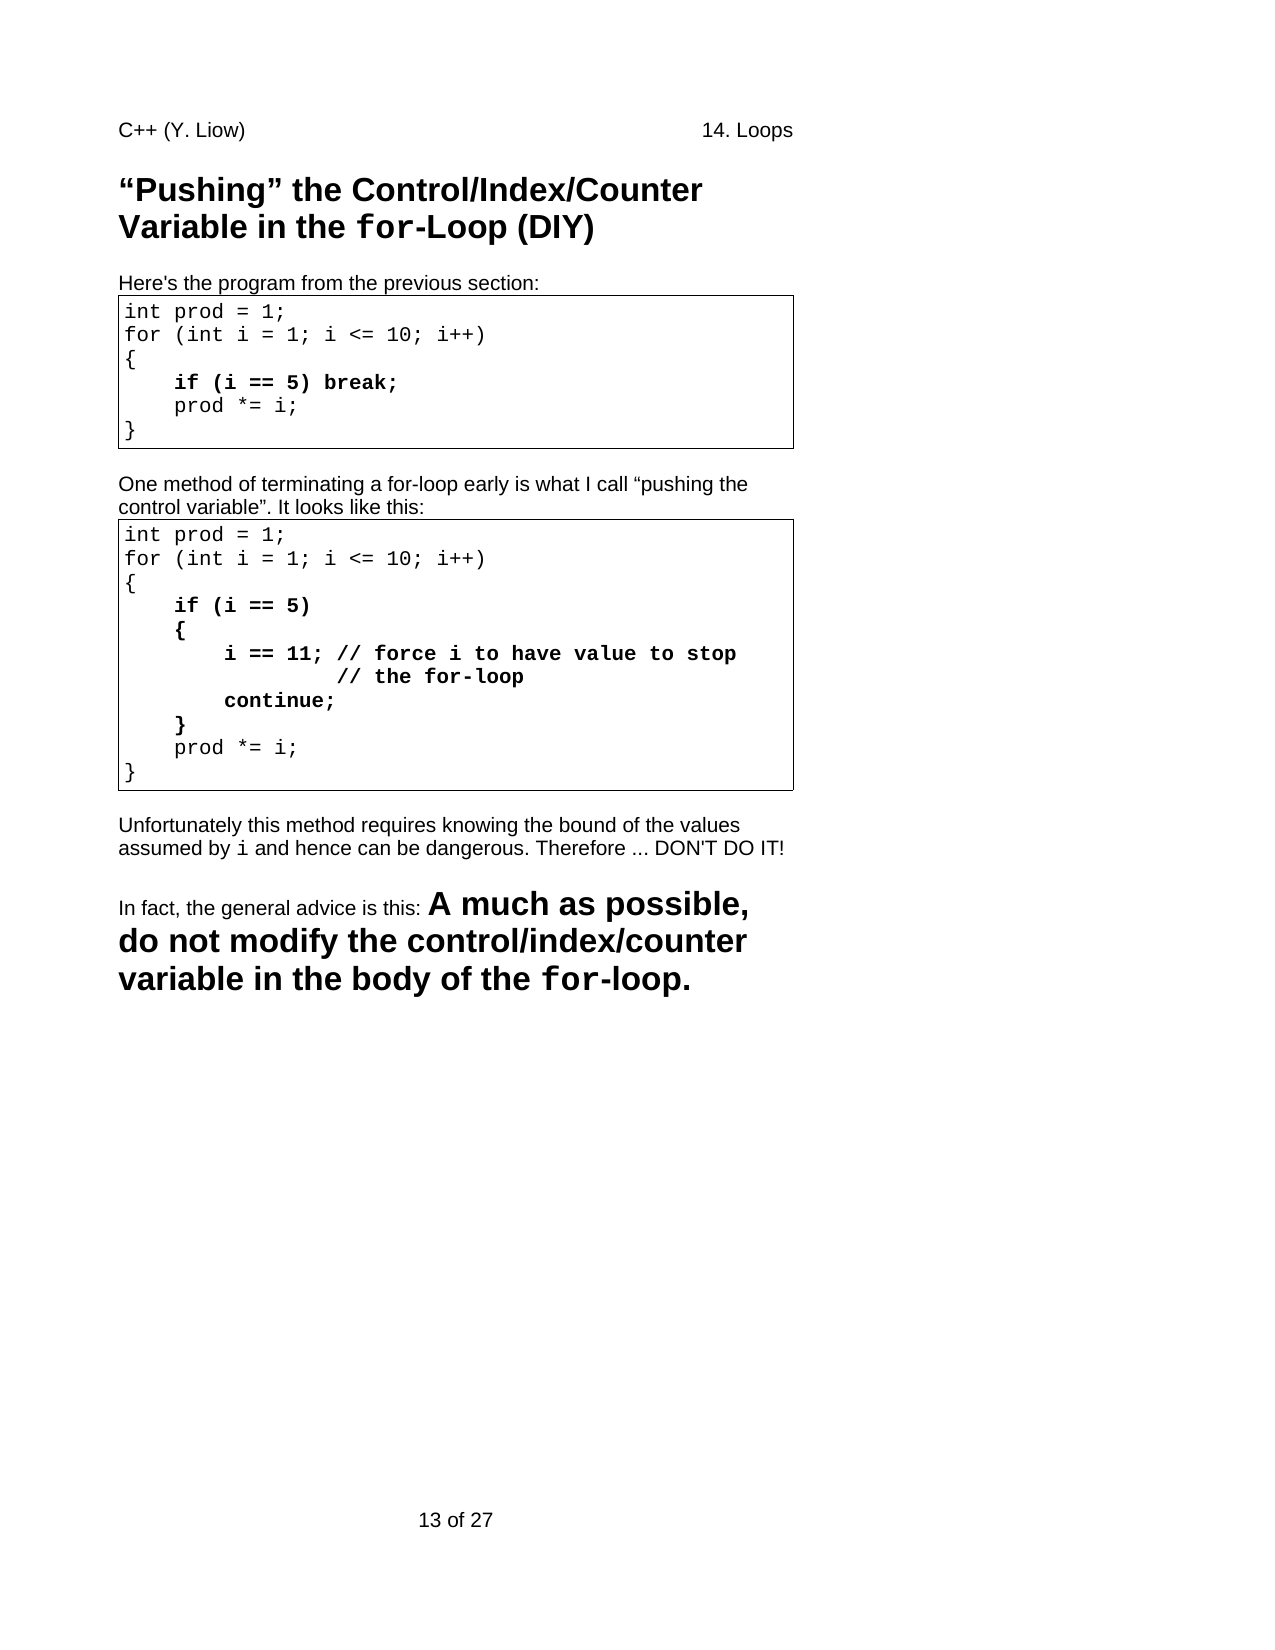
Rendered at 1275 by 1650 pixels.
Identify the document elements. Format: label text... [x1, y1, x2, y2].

text “Pushing” the Control/Index/Counter Variable in the for-Loop (DIY) [118, 171, 793, 248]
text In fact, the general advice is this: A much as possible, do not modify the control/index/counter variable in the body of the for-loop. [118, 885, 793, 1000]
text Here's the program from the previous section: [118, 272, 793, 295]
table_header int prod = 1; for (int i = 1; i <= 10; i++) { if (i == 5) { i == 11; // force i to have value to stop // the for-loop continue; } prod *= i; } [119, 520, 793, 790]
text One method of terminating a for-loop early is what I call “pushing the control variable”. It looks like this: [118, 472, 793, 518]
text Unfortunately this method requires knowing the bound of the values assumed by i and hence can be dangerous. Therefore ... DON'T DO IT! [118, 813, 793, 862]
table_header int prod = 1; for (int i = 1; i <= 10; i++) { if (i == 5) break; prod *= i; } [119, 296, 793, 448]
